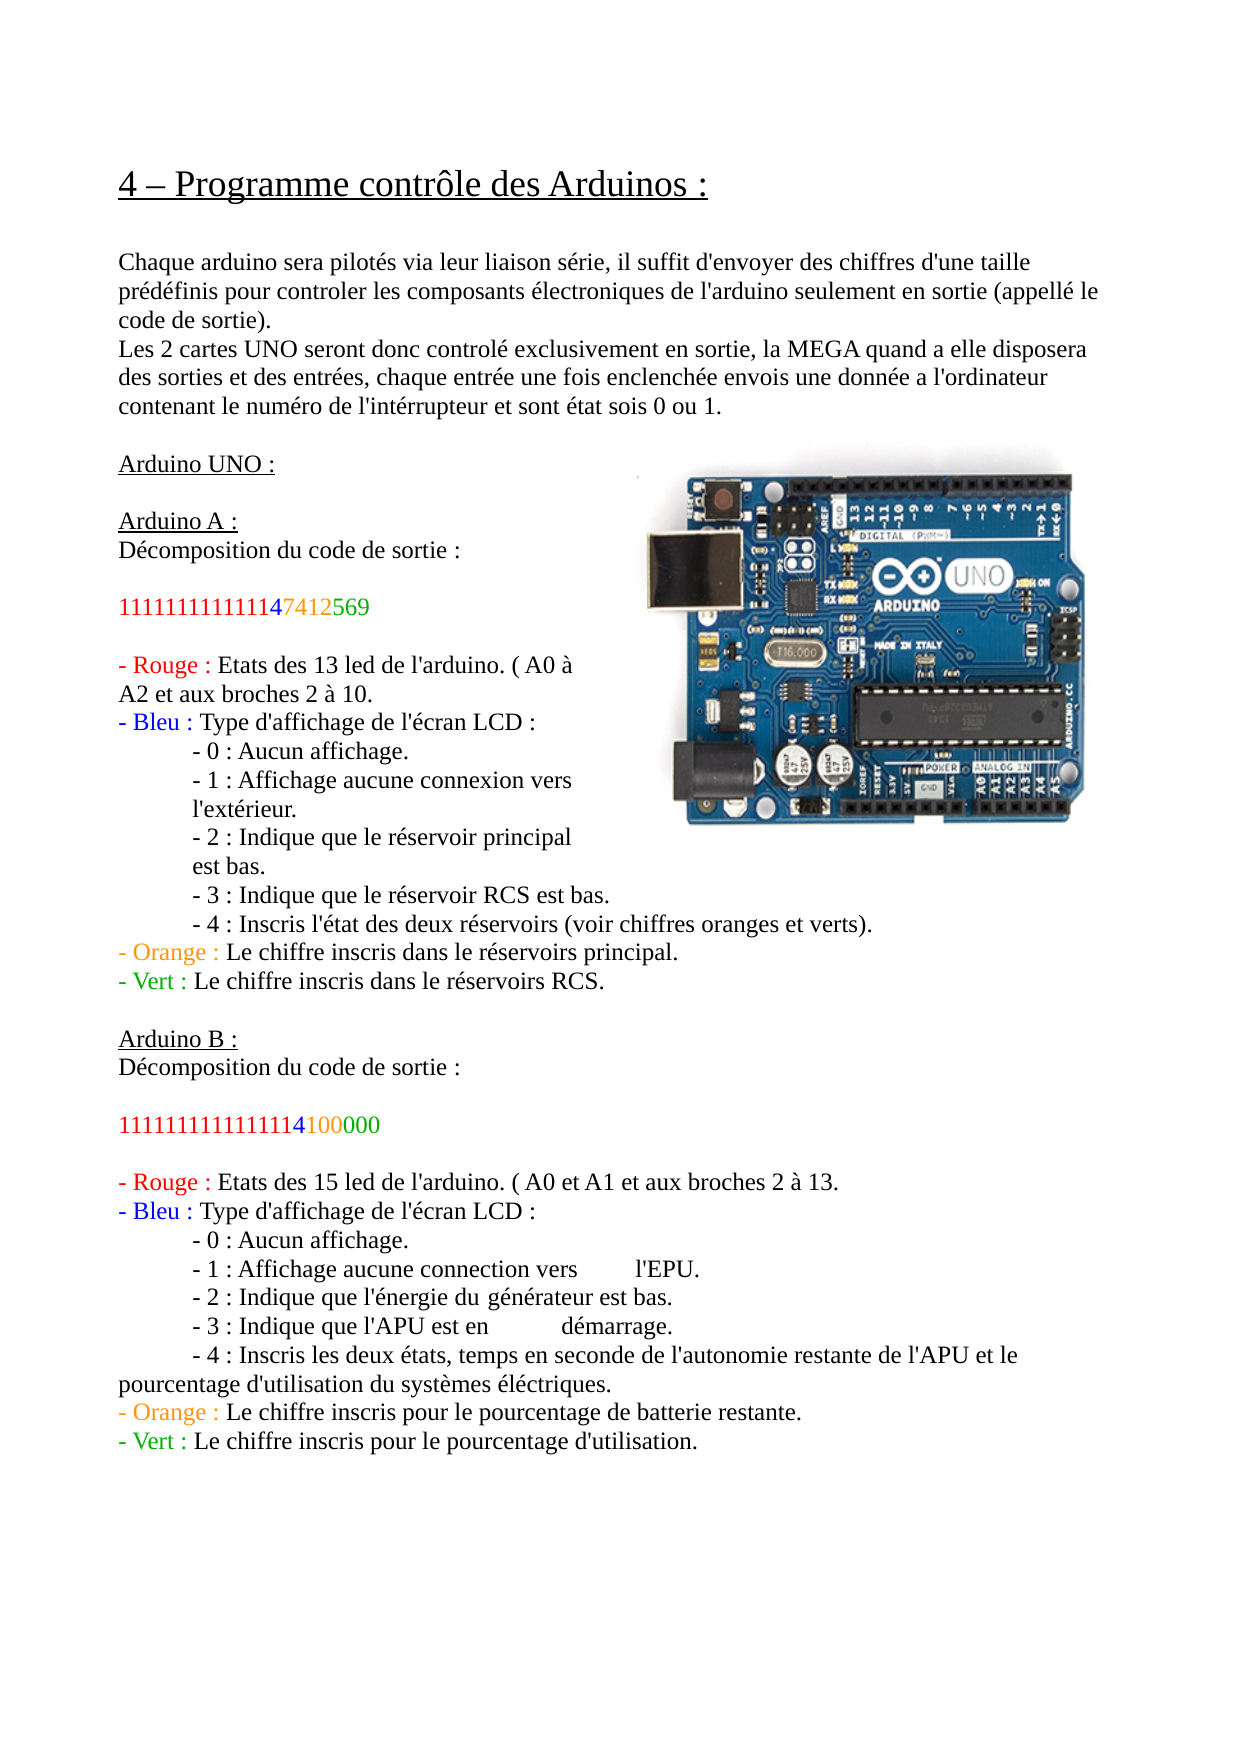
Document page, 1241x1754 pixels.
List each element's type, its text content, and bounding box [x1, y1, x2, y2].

text - 0 : Aucun affichage. [118, 1225, 1122, 1254]
text Arduino UNO : [118, 449, 582, 477]
text 4 – Programme contrôle des Arduinos : [118, 161, 1122, 204]
text - 2 : Indique que le réservoir principal est bas. [118, 822, 1122, 880]
text - 1 : Affichage aucune connexion vers l'extérieur. [118, 765, 582, 822]
text - 1 : Affichage aucune connection vers l'EPU. [118, 1254, 1122, 1282]
text Les 2 cartes UNO seront donc controlé exclusivement en sortie, la MEGA quand a elle disposera des sorties et des entrées, chaque entrée une fois enclenchée envois une donnée a l'ordinateur contenant le numéro de l'intérrupteur et sont état sois 0 ou 1. [118, 334, 1122, 420]
text - 0 : Aucun affichage. [118, 736, 582, 765]
text - Orange : Le chiffre inscris dans le réservoirs principal. [118, 937, 1122, 966]
text - Bleu : Type d'affichage de l'écran LCD : [118, 1196, 1122, 1225]
text 1111111111111114100000 [118, 1110, 1122, 1139]
text Chaque arduino sera pilotés via leur liaison série, il suffit d'envoyer des chiffres d'une taille prédéfinis pour controler les composants électroniques de l'arduino seulement en sortie (appellé le code de sortie). [118, 247, 1122, 334]
text Décomposition du code de sortie : [118, 535, 582, 564]
text 111111111111147412569 [118, 592, 582, 621]
text - 4 : Inscris l'état des deux réservoirs (voir chiffres oranges et verts). [118, 909, 1122, 937]
text - 3 : Indique que le réservoir RCS est bas. [118, 880, 1122, 909]
text - 3 : Indique que l'APU est en démarrage. [118, 1311, 1122, 1340]
text - Vert : Le chiffre inscris dans le réservoirs RCS. [118, 966, 1122, 995]
text Arduino A : [118, 506, 582, 535]
text - Rouge : Etats des 13 led de l'arduino. ( A0 à A2 et aux broches 2 à 10. [118, 650, 582, 707]
text - Vert : Le chiffre inscris pour le pourcentage d'utilisation. [118, 1426, 1122, 1455]
text - Orange : Le chiffre inscris pour le pourcentage de batterie restante. [118, 1397, 1122, 1426]
text - 4 : Inscris les deux états, temps en seconde de l'autonomie restante de l'APU et le pourcentage d'utilisation du systèmes éléctriques. [118, 1340, 1122, 1397]
text Décomposition du code de sortie : [118, 1052, 1122, 1081]
text - 2 : Indique que l'énergie du générateur est bas. [118, 1282, 1122, 1311]
picture [582, 434, 1158, 862]
text - Rouge : Etats des 15 led de l'arduino. ( A0 et A1 et aux broches 2 à 13. [118, 1167, 1122, 1196]
text Arduino B : [118, 1024, 1122, 1052]
text - Bleu : Type d'affichage de l'écran LCD : [118, 707, 582, 736]
